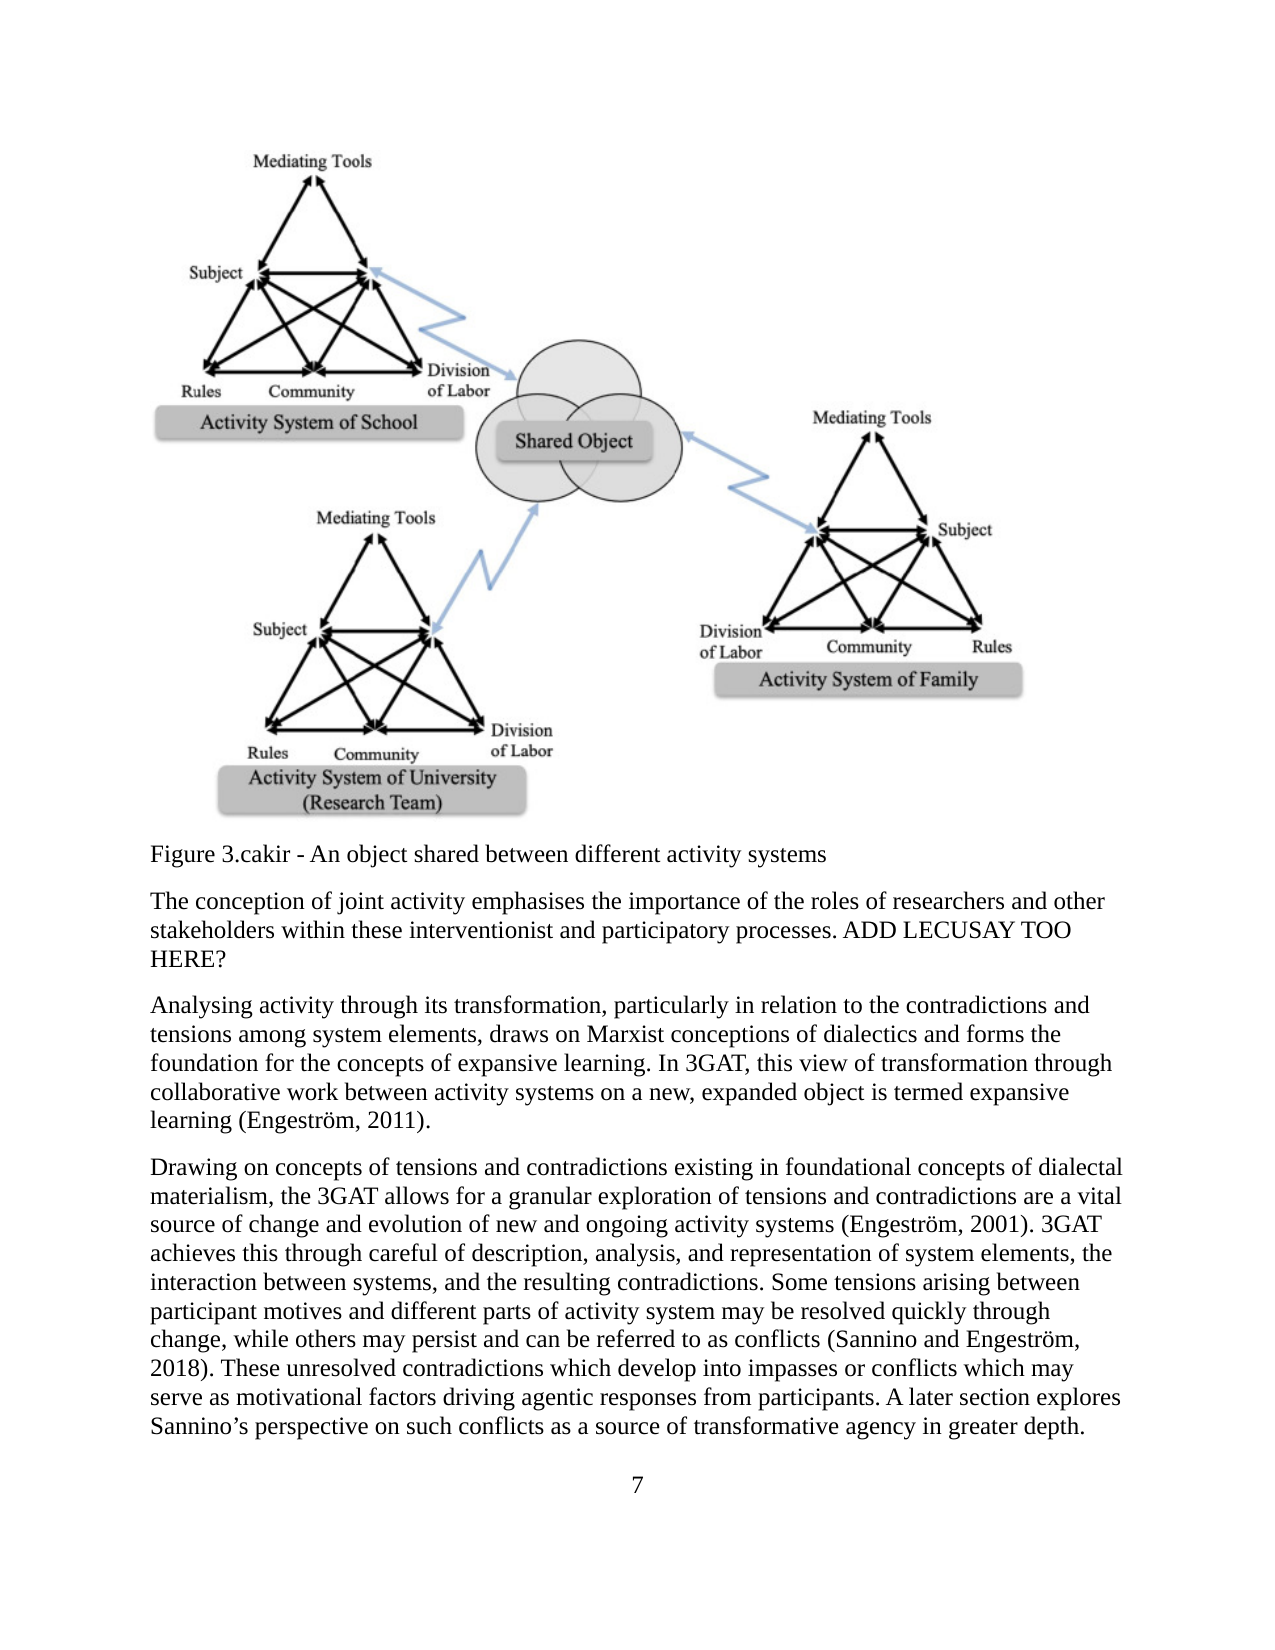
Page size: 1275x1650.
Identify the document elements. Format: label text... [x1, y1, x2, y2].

text Drawing on concepts of tensions and contradictions existing in foundational concepts of dialectal materialism, the 3GAT allows for a granular exploration of tensions and contradictions are a vital source of change and evolution of new and ongoing activity systems (Engeström, 2001). 3GAT achieves this through careful of description, analysis, and representation of system elements, the interaction between systems, and the resulting contradictions. Some tensions arising between participant motives and different parts of activity system may be resolved quickly through change, while others may persist and can be referred to as conflicts (Sannino and Engeström, 2018). These unresolved contradictions which develop into impasses or conflicts which may serve as motivational factors driving agentic responses from participants. A later section explores Sannino’s perspective on such conflicts as a source of transformative agency in greater depth. [150, 1152, 1125, 1439]
text The conception of joint activity emphasises the importance of the roles of researchers and other stakeholders within these interventionist and participatory processes. ADD LECUSAY TOO HERE? [150, 886, 1125, 972]
picture [150, 150, 1028, 822]
text Analysing activity through its transformation, particularly in relation to the contradictions and tensions among system elements, draws on Marxist conceptions of dialectics and forms the foundation for the concepts of expansive learning. In 3GAT, this view of transformation through collaborative work between activity systems on a new, expanded object is termed expansive learning (Engeström, 2011). [150, 990, 1125, 1134]
text Figure 3.cakir - An object shared between different activity systems [150, 839, 1125, 868]
